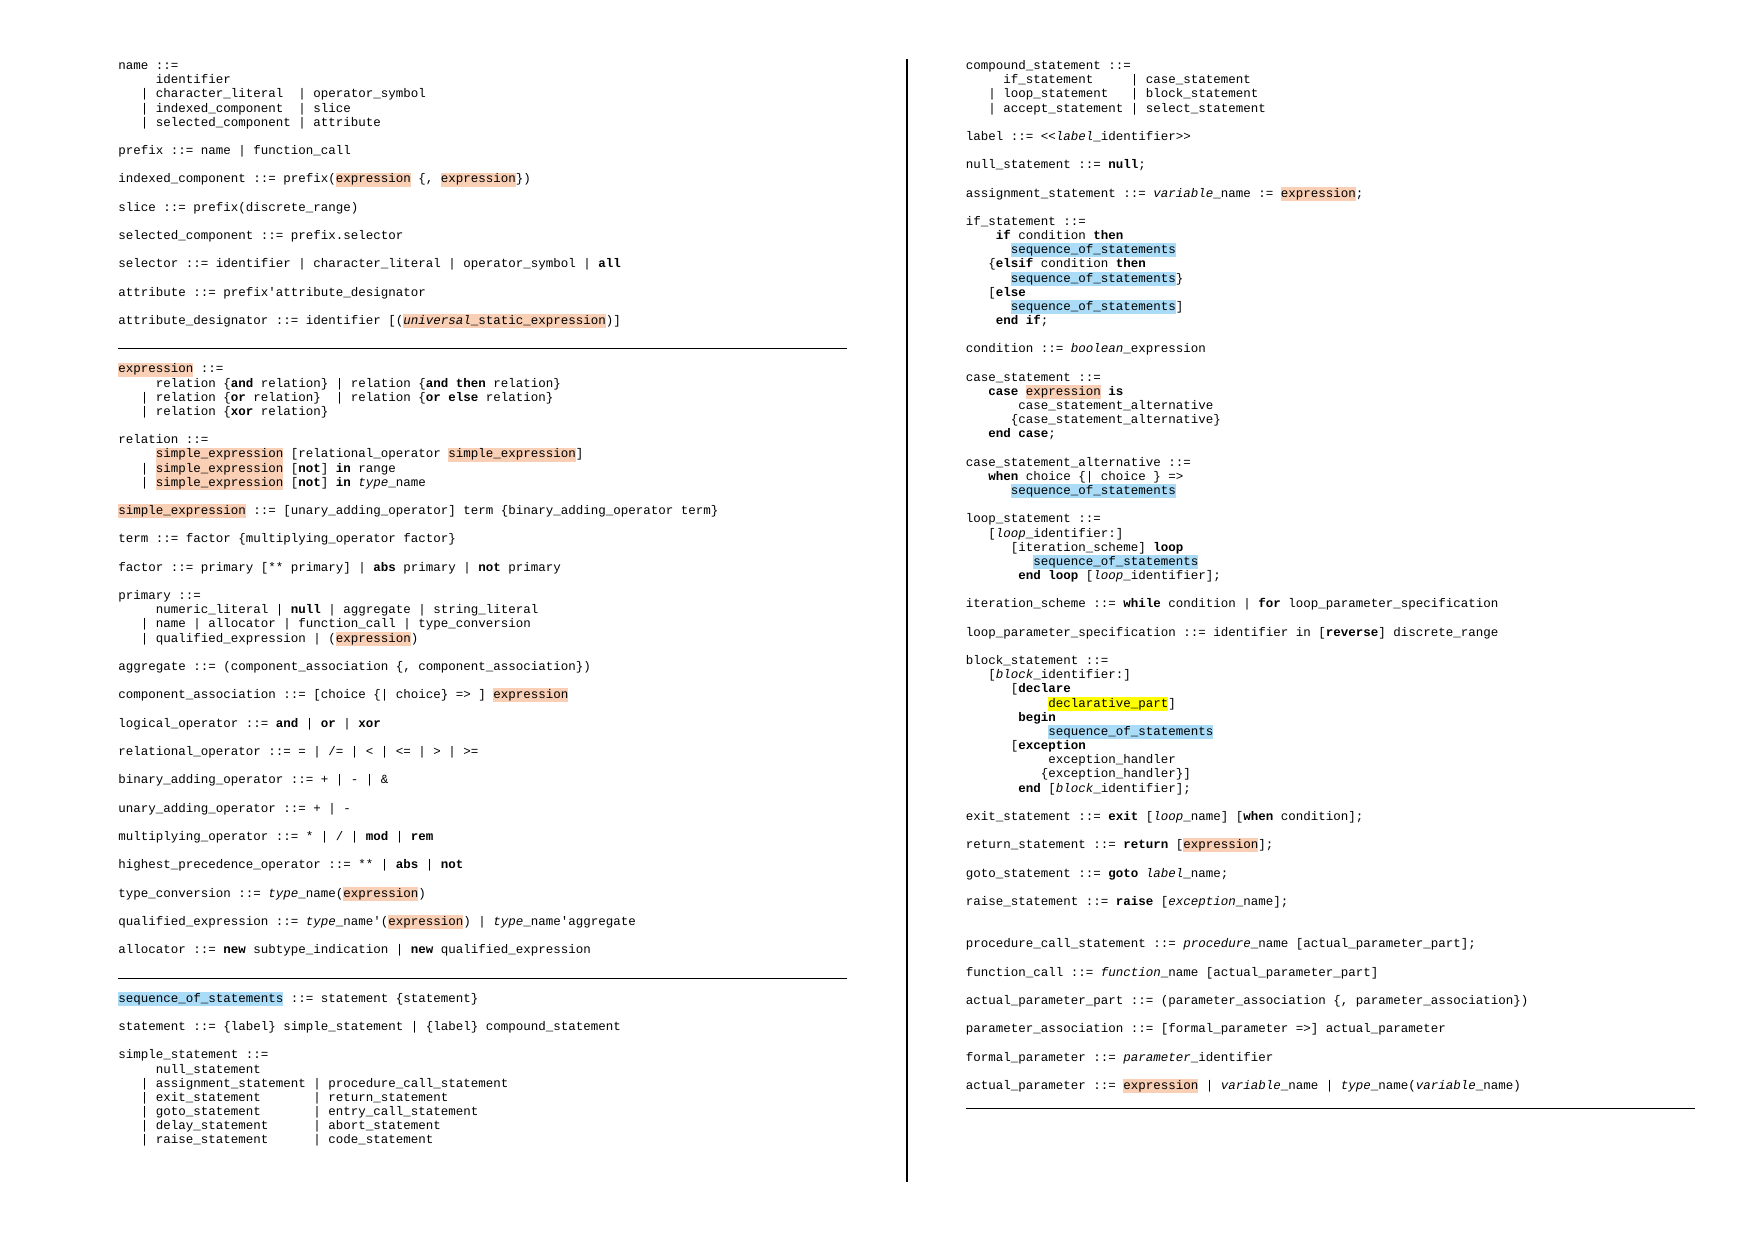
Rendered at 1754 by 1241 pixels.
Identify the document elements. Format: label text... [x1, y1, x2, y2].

text [exception [966, 739, 1695, 753]
text declarative_part] [966, 697, 1695, 711]
text sequence_of_statements [966, 243, 1695, 257]
text return_statement ::= return [expression]; [966, 838, 1695, 852]
text | selected_component | attribute [118, 116, 847, 130]
text unary_adding_operator ::= + | - [118, 802, 847, 816]
text allocator ::= new subtype_indication | new qualified_expression [118, 943, 847, 957]
text end if; [966, 314, 1695, 328]
text sequence_of_statements] [966, 300, 1695, 314]
text attribute_designator ::= identifier [(universal_static_expression)] [118, 314, 847, 328]
text attribute ::= prefix'attribute_designator [118, 286, 847, 300]
text | name | allocator | function_call | type_conversion [118, 617, 847, 632]
text | relation {or relation} | relation {or else relation} [118, 391, 847, 405]
text factor ::= primary [** primary] | abs primary | not primary [118, 561, 847, 575]
text aggregate ::= (component_association {, component_association}) [118, 660, 847, 674]
text compound_statement ::= [966, 59, 1695, 73]
text statement ::= {label} simple_statement | {label} compound_statement [118, 1020, 847, 1034]
text sequence_of_statements [966, 484, 1695, 498]
text case_statement_alternative ::= [966, 456, 1695, 470]
text highest_precedence_operator ::= ** | abs | not [118, 858, 847, 872]
text sequence_of_statements [966, 725, 1695, 739]
text formal_parameter ::= parameter_identifier [966, 1051, 1695, 1065]
text raise_statement ::= raise [exception_name]; [966, 895, 1695, 909]
text if_statement ::= [966, 215, 1695, 229]
text slice ::= prefix(discrete_range) [118, 201, 847, 215]
text logical_operator ::= and | or | xor [118, 717, 847, 731]
text sequence_of_statements [966, 555, 1695, 569]
text iteration_scheme ::= while condition | for loop_parameter_specification [966, 597, 1695, 612]
text name ::= [118, 59, 847, 73]
text goto_statement ::= goto label_name; [966, 867, 1695, 881]
text null_statement [118, 1063, 847, 1077]
text function_call ::= function_name [actual_parameter_part] [966, 966, 1695, 980]
text block_statement ::= [966, 654, 1695, 668]
text case expression is [966, 385, 1695, 399]
text condition ::= boolean_expression [966, 342, 1695, 357]
text sequence_of_statements} [966, 272, 1695, 286]
text | qualified_expression | (expression) [118, 632, 847, 646]
text [else [966, 286, 1695, 300]
text {elsif condition then [966, 257, 1695, 272]
text [loop_identifier:] [966, 527, 1695, 541]
text prefix ::= name | function_call [118, 144, 847, 158]
text binary_adding_operator ::= + | - | & [118, 773, 847, 787]
text identifier [118, 73, 847, 87]
text actual_parameter_part ::= (parameter_association {, parameter_association}) [966, 994, 1695, 1008]
text | character_literal | operator_symbol [118, 87, 847, 102]
text parameter_association ::= [formal_parameter =>] actual_parameter [966, 1022, 1695, 1037]
text case_statement ::= [966, 371, 1695, 385]
text type_conversion ::= type_name(expression) [118, 887, 847, 901]
text null_statement ::= null; [966, 158, 1695, 172]
text end loop [loop_identifier]; [966, 569, 1695, 583]
text case_statement_alternative [966, 399, 1695, 413]
text relational_operator ::= = | /= | < | <= | > | >= [118, 745, 847, 759]
text loop_parameter_specification ::= identifier in [reverse] discrete_range [966, 626, 1695, 640]
text {exception_handler}] [966, 767, 1695, 782]
text simple_statement ::= [118, 1048, 847, 1063]
text qualified_expression ::= type_name'(expression) | type_name'aggregate [118, 915, 847, 929]
text [block_identifier:] [966, 668, 1695, 682]
text relation ::= [118, 433, 847, 447]
text if_statement | case_statement [966, 73, 1695, 87]
text | relation {xor relation} [118, 405, 847, 419]
text {case_statement_alternative} [966, 413, 1695, 427]
text expression ::= [118, 362, 847, 377]
text indexed_component ::= prefix(expression {, expression}) [118, 172, 847, 187]
text end [block_identifier]; [966, 782, 1695, 796]
text component_association ::= [choice {| choice} => ] expression [118, 688, 847, 702]
text simple_expression ::= [unary_adding_operator] term {binary_adding_operator term} [118, 504, 847, 518]
text numeric_literal | null | aggregate | string_literal [118, 603, 847, 617]
text sequence_of_statements ::= statement {statement} [118, 992, 847, 1006]
text selected_component ::= prefix.selector [118, 229, 847, 243]
text | loop_statement | block_statement [966, 87, 1695, 102]
text begin [966, 711, 1695, 725]
text exception_handler [966, 753, 1695, 767]
text primary ::= [118, 589, 847, 603]
text exit_statement ::= exit [loop_name] [when condition]; [966, 810, 1695, 824]
text end case; [966, 427, 1695, 442]
text | delay_statement | abort_statement [118, 1119, 847, 1133]
text | accept_statement | select_statement [966, 102, 1695, 116]
text relation {and relation} | relation {and then relation} [118, 377, 847, 391]
text | assignment_statement | procedure_call_statement [118, 1077, 847, 1091]
text label ::= <<label_identifier>> [966, 130, 1695, 144]
text procedure_call_statement ::= procedure_name [actual_parameter_part]; [966, 937, 1695, 952]
text | goto_statement | entry_call_statement [118, 1105, 847, 1119]
text loop_statement ::= [966, 512, 1695, 527]
text when choice {| choice } => [966, 470, 1695, 484]
text selector ::= identifier | character_literal | operator_symbol | all [118, 257, 847, 272]
text simple_expression [relational_operator simple_expression] [118, 447, 847, 462]
text multiplying_operator ::= * | / | mod | rem [118, 830, 847, 844]
text actual_parameter ::= expression | variable_name | type_name(variable_name) [966, 1079, 1695, 1093]
text if condition then [966, 229, 1695, 243]
text [declare [966, 682, 1695, 697]
text | indexed_component | slice [118, 102, 847, 116]
text | simple_expression [not] in type_name [118, 476, 847, 490]
text | exit_statement | return_statement [118, 1091, 847, 1105]
text | simple_expression [not] in range [118, 462, 847, 476]
text | raise_statement | code_statement [118, 1133, 847, 1148]
text assignment_statement ::= variable_name := expression; [966, 187, 1695, 201]
text [iteration_scheme] loop [966, 541, 1695, 555]
text term ::= factor {multiplying_operator factor} [118, 532, 847, 547]
